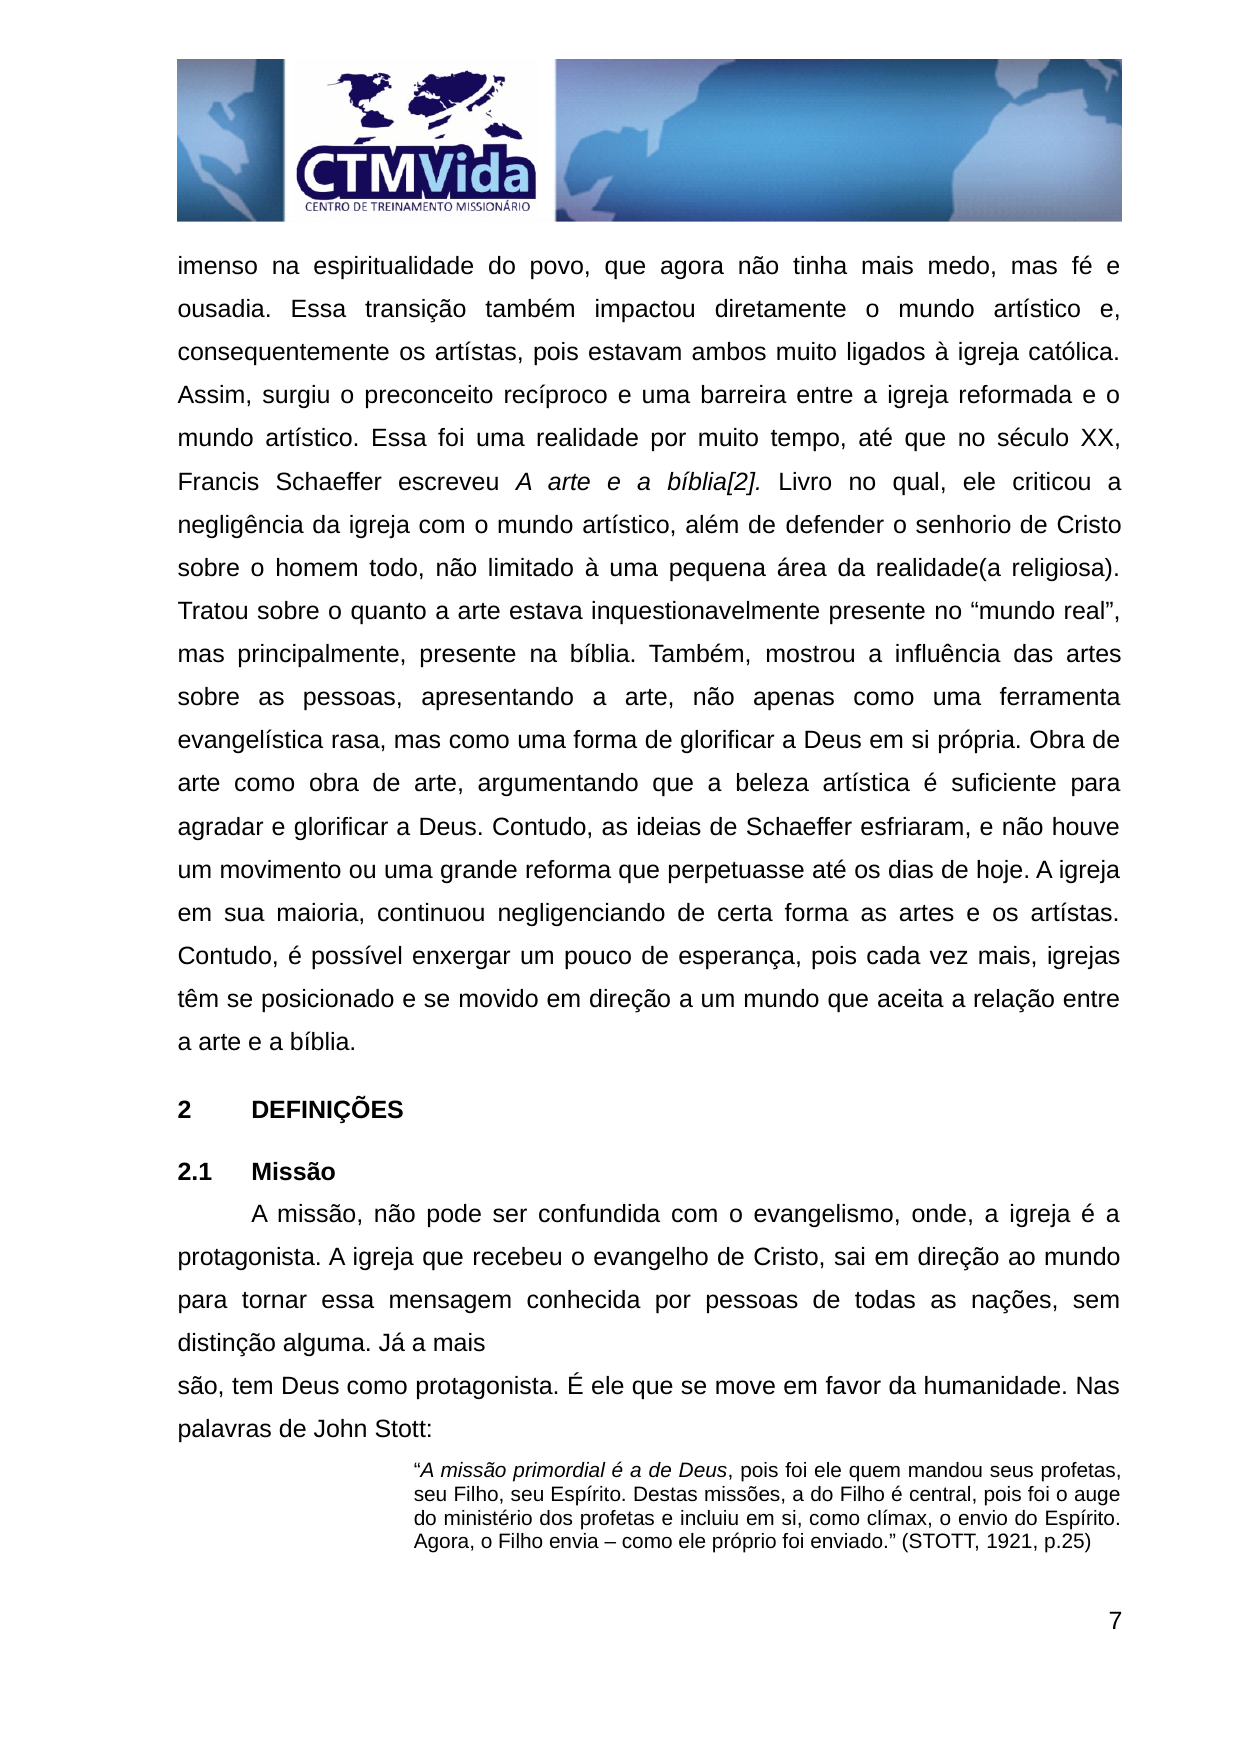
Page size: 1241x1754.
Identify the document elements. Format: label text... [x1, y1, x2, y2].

text “A missão primordial é a de Deus, pois foi ele quem mandou seus profetas, seu Filho, seu Espírito. Destas missões, a do Filho é central, pois foi o auge do ministério dos profetas e incluiu em si, como clímax, o envio do Espírito. Agora, o Filho envia – como ele próprio foi enviado.” (STOTT, 1921, p.25) [413, 1457, 1122, 1553]
picture [177, 59, 1122, 222]
text são, tem Deus como protagonista. É ele que se move em favor da humanidade. Nas palavras de John Stott: [177, 1371, 1122, 1443]
text imenso na espiritualidade do povo, que agora não tinha mais medo, mas fé e ousadia. Essa transição também impactou diretamente o mundo artístico e, consequentemente os artístas, pois estavam ambos muito ligados à igreja católica. Assim, surgiu o preconceito recíproco e uma barreira entre a igreja reformada e o mundo artístico. Essa foi uma realidade por muito tempo, até que no século XX, Francis Schaeffer escreveu A arte e a bíblia[2]. Livro no qual, ele criticou a negligência da igreja com o mundo artístico, além de defender o senhorio de Cristo sobre o homem todo, não limitado à uma pequena área da realidade(a religiosa). Tratou sobre o quanto a arte estava inquestionavelmente presente no “mundo real”, mas principalmente, presente na bíblia. Também, mostrou a influência das artes sobre as pessoas, apresentando a arte, não apenas como uma ferramenta evangelística rasa, mas como uma forma de glorificar a Deus em si própria. Obra de arte como obra de arte, argumentando que a beleza artística é suficiente para agradar e glorificar a Deus. Contudo, as ideias de Schaeffer esfriaram, e não houve um movimento ou uma grande reforma que perpetuasse até os dias de hoje. A igreja em sua maioria, continuou negligenciando de certa forma as artes e os artístas. Contudo, é possível enxergar um pouco de esperança, pois cada vez mais, igrejas têm se posicionado e se movido em direção a um mundo que aceita a relação entre a arte e a bíblia. [177, 251, 1122, 1056]
text A missão, não pode ser confundida com o evangelismo, onde, a igreja é a protagonista. A igreja que recebeu o evangelho de Cristo, sai em direção ao mundo para tornar essa mensagem conhecida por pessoas de todas as nações, sem distinção alguma. Já a mais [177, 1199, 1122, 1357]
subtitle 2.1 Missão [177, 1157, 1122, 1186]
subtitle 2 Definições [177, 1095, 1122, 1124]
